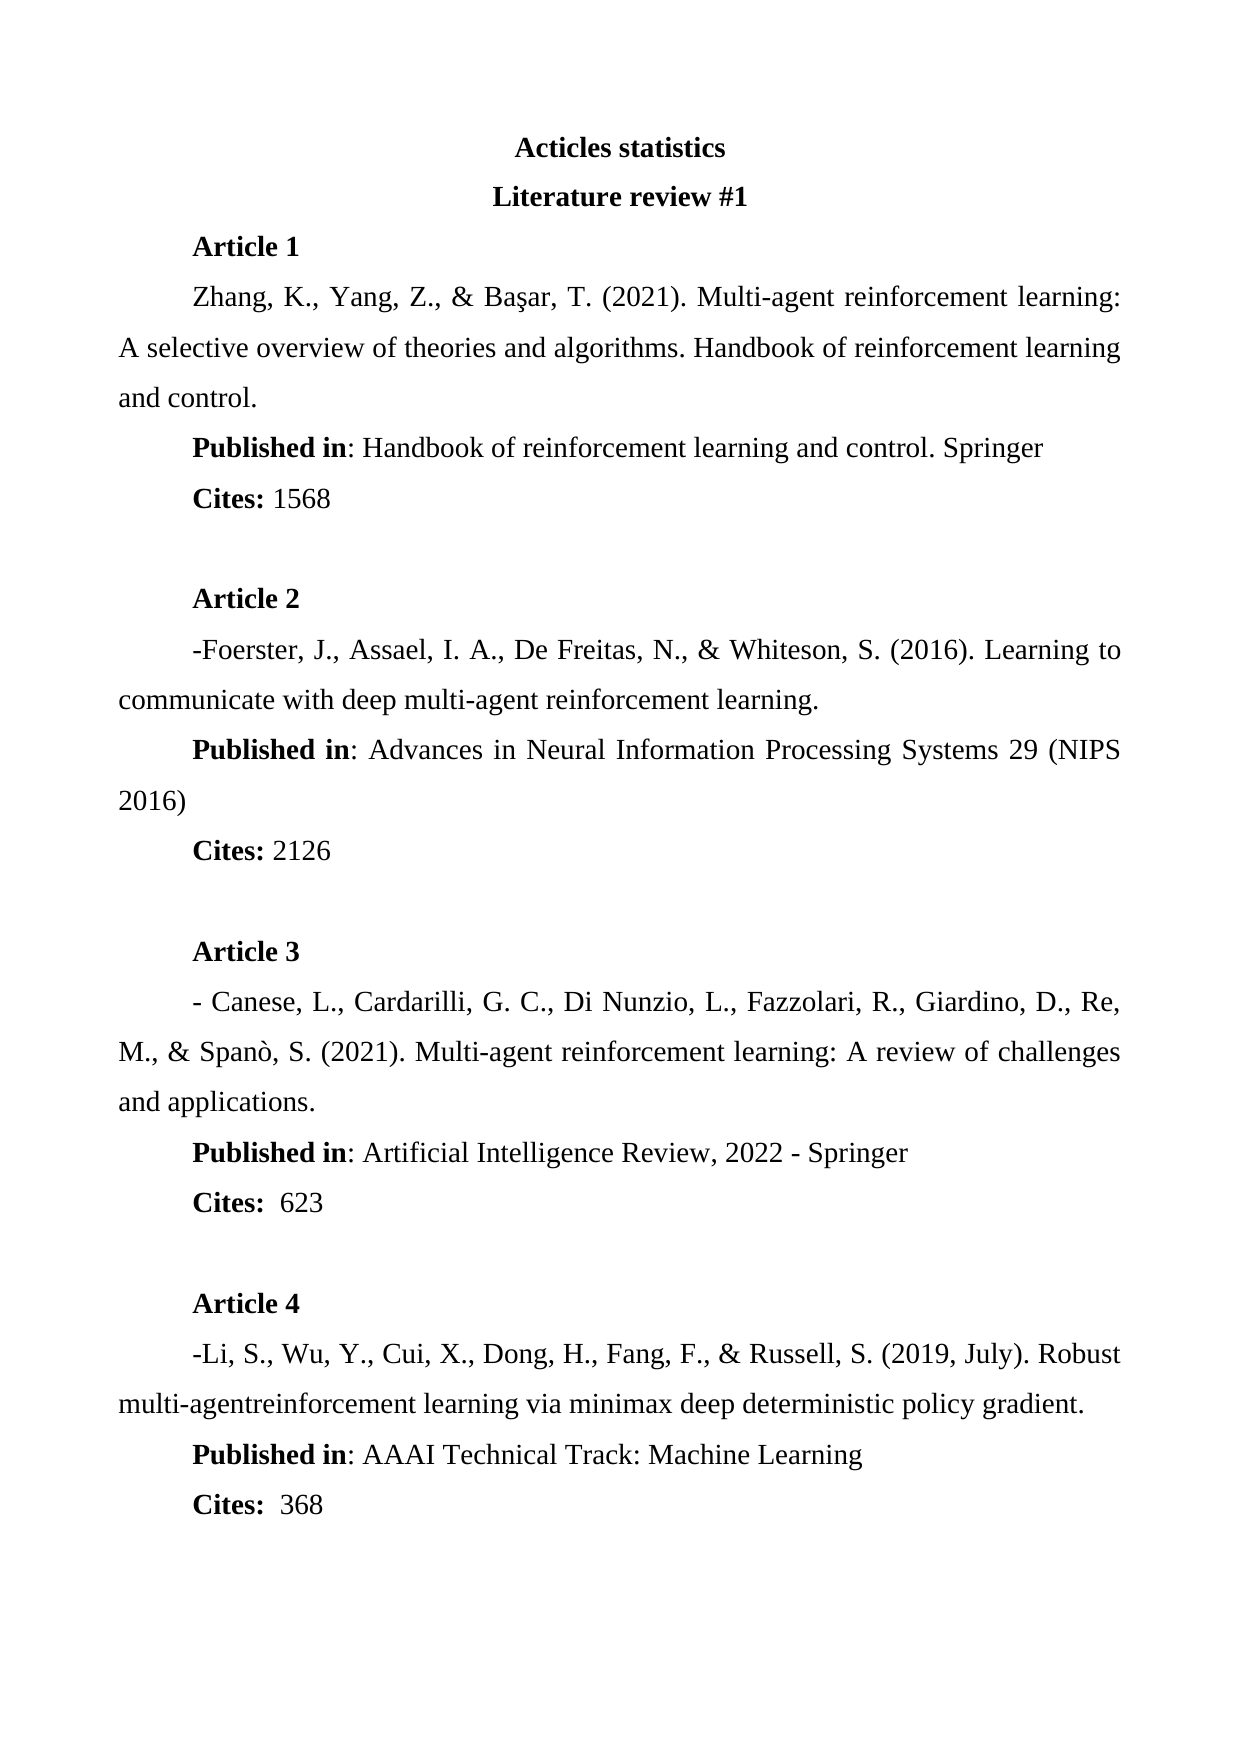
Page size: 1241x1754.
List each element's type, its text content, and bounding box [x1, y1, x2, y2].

text -Foerster, J., Assael, I. A., De Freitas, N., & Whiteson, S. (2016). Learning to communicate with deep multi-agent reinforcement learning. [118, 632, 1122, 716]
text Zhang, K., Yang, Z., & Başar, T. (2021). Multi-agent reinforcement learning: A selective overview of theories and algorithms. Handbook of reinforcement learning and control. [118, 279, 1122, 414]
text Cites: 368 [118, 1487, 1122, 1521]
text Cites: 1568 [118, 481, 1122, 514]
text Literature review #1 [118, 179, 1122, 212]
text Cites: 623 [118, 1185, 1122, 1219]
text Cites: 2126 [118, 833, 1122, 867]
text - Canese, L., Cardarilli, G. C., Di Nunzio, L., Fazzolari, R., Giardino, D., Re, M., & Spanò, S. (2021). Multi-agent reinforcement learning: A review of challenges and applications. [118, 984, 1122, 1118]
text Article 3 [118, 934, 1122, 967]
text Published in: Advances in Neural Information Processing Systems 29 (NIPS 2016) [118, 732, 1122, 816]
text Article 2 [118, 581, 1122, 615]
text Published in: AAAI Technical Track: Machine Learning [118, 1437, 1122, 1470]
text Article 4 [118, 1286, 1122, 1319]
text Published in: Artificial Intelligence Review, 2022 - Springer [118, 1135, 1122, 1168]
text Article 1 [118, 229, 1122, 263]
text Published in: Handbook of reinforcement learning and control. Springer [118, 431, 1122, 464]
text -Li, S., Wu, Y., Cui, X., Dong, H., Fang, F., & Russell, S. (2019, July). Robust multi-agentreinforcement learning via minimax deep deterministic policy gradient. [118, 1336, 1122, 1420]
text Acticles statistics [118, 131, 1122, 164]
